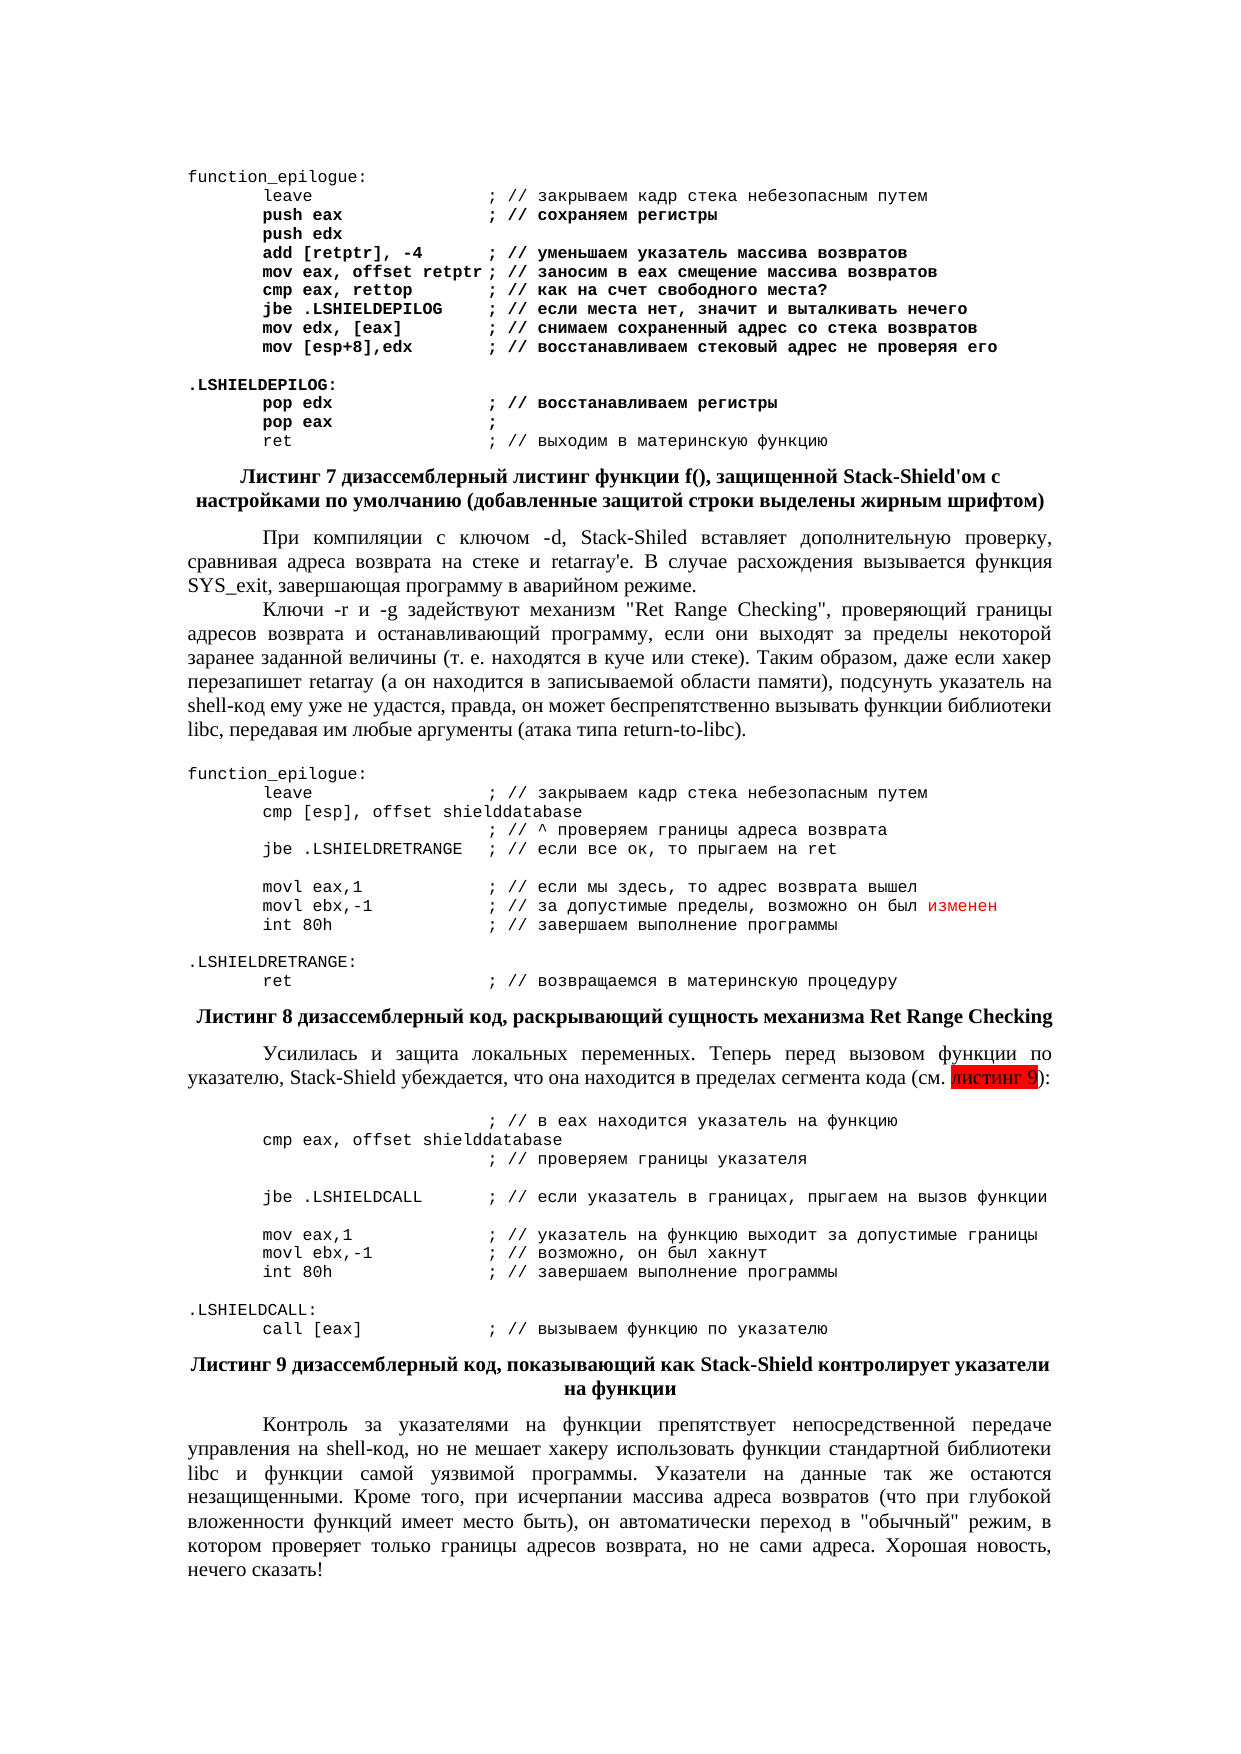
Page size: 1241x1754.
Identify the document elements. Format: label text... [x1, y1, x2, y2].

text int 80h ; // завершаем выполнение программы [187, 916, 1053, 935]
text Усилилась и защита локальных переменных. Теперь перед вызовом функции по указателю, Stack-Shield убеждается, что она находится в пределах сегмента кода (см. листинг 9): [187, 1041, 1053, 1089]
text .LSHIELDRETRANGE: [187, 954, 1053, 973]
text mov edx, [eax] ; // снимаем сохраненный адрес со стека возвратов [187, 320, 1053, 338]
text При компиляции с ключом -d, Stack-Shiled вставляет дополнительную проверку, сравнивая адреса возврата на стеке и retarray'е. В случае расхождения вызывается функция SYS_exit, завершающая программу в аварийном режиме. [187, 525, 1053, 597]
text movl ebx,-1 ; // за допустимые пределы, возможно он был изменен [187, 897, 1053, 916]
text mov eax,1 ; // указатель на функцию выходит за допустимые границы [187, 1226, 1053, 1245]
text ; // в eax находится указатель на функцию [187, 1113, 1053, 1132]
text cmp [esp], offset shielddatabase [187, 803, 1053, 822]
text Контроль за указателями на функции препятствует непосредственной передаче управления на shell-код, но не мешает хакеру использовать функции стандартной библиотеки libc и функции самой уязвимой программы. Указатели на данные так же остаются незащищенными. Кроме того, при исчерпании массива адреса возвратов (что при глубокой вложенности функций имеет место быть), он автоматически переход в "обычный" режим, в котором проверяет только границы адресов возврата, но не сами адреса. Хорошая новость, нечего сказать! [187, 1412, 1053, 1581]
text push eax ; // сохраняем регистры [187, 207, 1053, 225]
text leave ; // закрываем кадр стека небезопасным путем [187, 784, 1053, 803]
text ; // ^ проверяем границы адреса возврата [187, 822, 1053, 841]
text ret ; // выходим в материнскую функцию [187, 433, 1053, 452]
text jbe .LSHIELDCALL ; // если указатель в границах, прыгаем на вызов функции [187, 1188, 1053, 1207]
text Листинг 8 дизассемблерный код, раскрывающий сущность механизма Ret Range Checking [187, 1004, 1053, 1028]
text call [eax] ; // вызываем функцию по указателю [187, 1320, 1053, 1339]
text movl ebx,-1 ; // возможно, он был хакнут [187, 1245, 1053, 1264]
text add [retptr], -4 ; // уменьшаем указатель массива возвратов [187, 244, 1053, 263]
text pop edx ; // восстанавливаем регистры [187, 395, 1053, 414]
text ; // проверяем границы указателя [187, 1151, 1053, 1169]
text pop eax ; [187, 414, 1053, 433]
text cmp eax, offset shielddatabase [187, 1132, 1053, 1151]
text push edx [187, 225, 1053, 244]
text function_epilogue: [187, 169, 1053, 188]
text int 80h ; // завершаем выполнение программы [187, 1264, 1053, 1283]
text jbe .LSHIELDEPILOG ; // если места нет, значит и выталкивать нечего [187, 301, 1053, 320]
text ret ; // возвращаемся в материнскую процедуру [187, 973, 1053, 992]
text mov eax, offset retptr ; // заносим в eax смещение массива возвратов [187, 263, 1053, 282]
text Ключи -r и -g задействуют механизм "Ret Range Checking", проверяющий границы адресов возврата и останавливающий программу, если они выходят за пределы некоторой заранее заданной величины (т. е. находятся в куче или стеке). Таким образом, даже если хакер перезапишет retarray (а он находится в записываемой области памяти), подсунуть указатель на shell-код ему уже не удастся, правда, он может беспрепятственно вызывать функции библиотеки libc, передавая им любые аргументы (атака типа return-to-libc). [187, 597, 1053, 741]
text .LSHIELDCALL: [187, 1301, 1053, 1320]
text jbe .LSHIELDRETRANGE ; // если все ок, то прыгаем на ret [187, 841, 1053, 860]
text .LSHIELDEPILOG: [187, 376, 1053, 395]
text Листинг 7 дизассемблерный листинг функции f(), защищенной Stack-Shield'ом с настройками по умолчанию (добавленные защитой строки выделены жирным шрифтом) [187, 464, 1053, 512]
text Листинг 9 дизассемблерный код, показывающий как Stack-Shield контролирует указатели на функции [187, 1352, 1053, 1400]
text cmp eax, rettop ; // как на счет свободного места? [187, 282, 1053, 301]
text function_epilogue: [187, 765, 1053, 784]
text movl eax,1 ; // если мы здесь, то адрес возврата вышел [187, 878, 1053, 897]
text leave ; // закрываем кадр стека небезопасным путем [187, 188, 1053, 207]
text mov [esp+8],edx ; // восстанавливаем стековый адрес не проверяя его [187, 338, 1053, 357]
